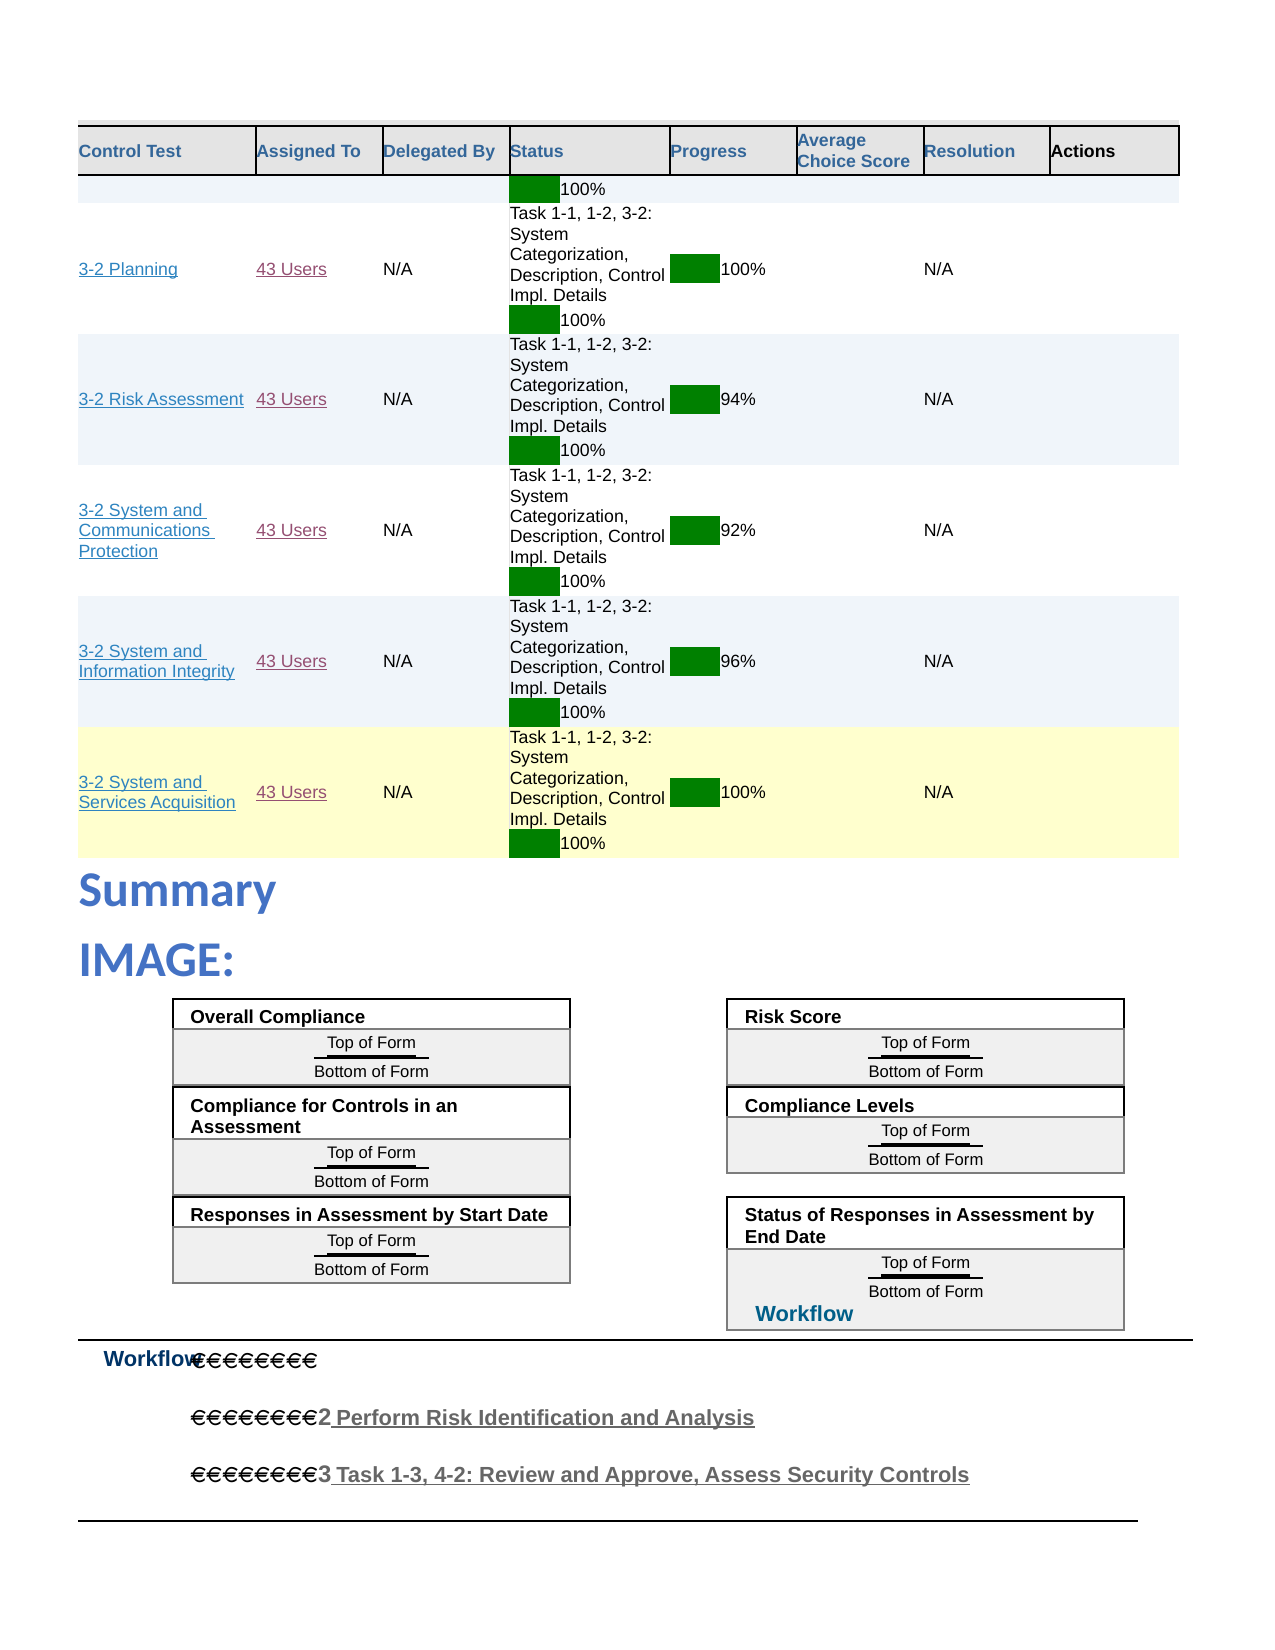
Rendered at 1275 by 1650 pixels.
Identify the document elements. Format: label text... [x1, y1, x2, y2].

table_cell [670, 465, 797, 596]
table_cell 43 Users [256, 203, 383, 334]
table_cell [78, 1196, 664, 1331]
table_cell N/A [383, 727, 509, 858]
table_cell [797, 465, 924, 596]
table_cell Delegated By [384, 127, 509, 174]
table_header [194, 1417, 203, 1423]
table_cell [78, 1341, 372, 1346]
table_header [1125, 998, 1187, 1086]
table_cell [1050, 176, 1179, 203]
table_cell N/A [924, 596, 1050, 727]
text Summary [78, 858, 1204, 919]
table_cell Resolution [925, 127, 1049, 174]
table_cell N/A [383, 334, 509, 465]
table_cell [797, 596, 924, 727]
table_cell 43 Users [256, 596, 383, 727]
table_cell 3-2 System and Information Integrity [78, 596, 256, 727]
table_cell Task 1-1, 1-2, 3-2: System Categorization, Description, Control Impl. Details [510, 465, 670, 596]
table_cell Control Test [78, 127, 255, 174]
table_cell Top of Form Bottom of Form [728, 1250, 1123, 1329]
table_cell [670, 203, 797, 334]
table_header 100% [560, 436, 608, 465]
table_cell [1187, 1331, 1193, 1339]
table_cell [1193, 1331, 1204, 1339]
table_cell [1187, 1086, 1193, 1196]
table_header 100% [720, 254, 768, 283]
table_cell [1125, 1196, 1187, 1331]
table_header [194, 1474, 203, 1480]
table_header 100% [560, 305, 608, 334]
table_cell [924, 176, 1050, 203]
table_header [571, 998, 664, 1086]
table_cell Average Choice Score [798, 127, 923, 174]
table_header Status of Responses in Assessment by End Date [728, 1198, 1123, 1247]
table_cell Top of Form Bottom of Form [728, 1030, 1123, 1084]
table_header 92% [720, 516, 758, 545]
table_cell [797, 203, 924, 334]
table_header [730, 1301, 755, 1326]
table_cell [571, 1086, 664, 1196]
table_cell [1050, 465, 1179, 596]
table_cell [1193, 1086, 1204, 1196]
table_cell Top of Form Bottom of Form [728, 1118, 1123, 1172]
table_cell N/A [924, 334, 1050, 465]
table_header Compliance for Controls in an Assessment [174, 1088, 569, 1138]
table_cell Status [511, 127, 669, 174]
table_cell Task 1-1, 1-2, 3-2: System Categorization, Description, Control Impl. Details [510, 727, 670, 858]
table_header [78, 998, 172, 1086]
table_cell Top of Form Bottom of Form [174, 1030, 569, 1084]
table_cell [1187, 1196, 1193, 1331]
table_cell [664, 1341, 1187, 1346]
table_cell [1050, 203, 1179, 334]
table_cell [1050, 727, 1179, 858]
table_header 100% [720, 778, 768, 807]
table_header Risk Score [728, 1000, 1123, 1028]
table_cell [608, 176, 670, 203]
table_cell Top of Form Bottom of Form [174, 1228, 569, 1282]
table_cell N/A [924, 465, 1050, 596]
table_header 100% [560, 176, 608, 203]
table_header Responses in Assessment by Start Date [174, 1198, 569, 1226]
table_cell N/A [383, 596, 509, 727]
table_cell N/A [383, 203, 509, 334]
table_cell 3-2 Planning [78, 203, 256, 334]
table_header 100% [560, 567, 608, 596]
table_header 100% [560, 829, 608, 858]
table_cell [78, 176, 256, 203]
table_header 96% [720, 647, 758, 676]
table_cell [670, 176, 797, 203]
table_cell 43 Users [256, 727, 383, 858]
table_header 94% [720, 385, 758, 414]
text IMAGE: [78, 928, 1204, 989]
table_cell [670, 596, 797, 727]
table_cell [797, 176, 924, 203]
table_cell [383, 176, 509, 203]
table_cell Task 1-1, 1-2, 3-2: System Categorization, Description, Control Impl. Details [510, 203, 670, 334]
table_cell Progress [671, 127, 796, 174]
table_header Workflow [755, 1301, 855, 1326]
table_header 100% [560, 698, 608, 727]
table_cell [372, 1341, 664, 1346]
table_cell [1050, 596, 1179, 727]
table_cell [256, 176, 383, 203]
table_cell [797, 334, 924, 465]
table_header [78, 1371, 203, 1520]
table_cell Task 1-1, 1-2, 3-2: System Categorization, Description, Control Impl. Details [510, 334, 670, 465]
table_cell Actions [1051, 127, 1178, 174]
table_cell 43 Users [256, 465, 383, 596]
table_header [78, 1346, 103, 1371]
table_cell Assigned To [257, 127, 382, 174]
table_cell 3-2 Risk Assessment [78, 334, 256, 465]
table_cell [797, 727, 924, 858]
table_cell N/A [924, 727, 1050, 858]
table_cell [1193, 1196, 1204, 1331]
table_cell [670, 727, 797, 858]
table_header Compliance Levels [728, 1088, 1123, 1116]
table_header [1187, 998, 1193, 1086]
table_cell [664, 1196, 726, 1331]
table_cell [1193, 1339, 1204, 1346]
table_cell Task 1-1, 1-2, 3-2: System Categorization, Description, Control Impl. Details [510, 596, 670, 727]
table_cell Top of Form Bottom of Form [174, 1140, 569, 1194]
table_cell 3-2 System and Communications Protection [78, 465, 256, 596]
table_header [78, 120, 1179, 125]
table_cell [1050, 334, 1179, 465]
table_cell [78, 1086, 172, 1196]
table_cell 43 Users [256, 334, 383, 465]
table_header Workflow [103, 1346, 203, 1371]
table_cell N/A [924, 203, 1050, 334]
table_cell N/A [383, 465, 509, 596]
table_header Overall Compliance [174, 1000, 569, 1028]
table_header · 1 Task 1-1, 1-2, 3-2: System Categorization, Description, Control Impl. Details · 2 Perform Risk Identification and Analysis · 3 Task 1-3, 4-2: Review and Approve, Assess Security Controls · 4 Task 1-3: OCS Review and Approve · 5 Locked - transitioned to eMASS · 6 Confirm Completion of Risk Identification and Analysis · 7 Task 4-4: Remediation Actions · 8 Task 5-3: CA Provide Certification Recommendation · 9 Task 5-3: OIS DAS Provide Certification Recommendation · 10 Task 5-3: DAA Provide Approval Decision · 11 Correct AO Concerns · 12 Closed - ATO Granted · 13 DO NOT USE (FRW TATO) · 14 DO NOT USE (FRW ATO) · 15 DO NOT USE (Terminal TATO) · 16 DO NOT USE - (Former 5-3 ADAS) [203, 1346, 1137, 1517]
table_header [1193, 998, 1204, 1086]
table_cell [78, 1331, 1187, 1339]
table_cell 3-2 System and Services Acquisition [78, 727, 256, 858]
table_header [664, 998, 726, 1086]
table_cell [670, 334, 797, 465]
table_cell [664, 1086, 1187, 1196]
